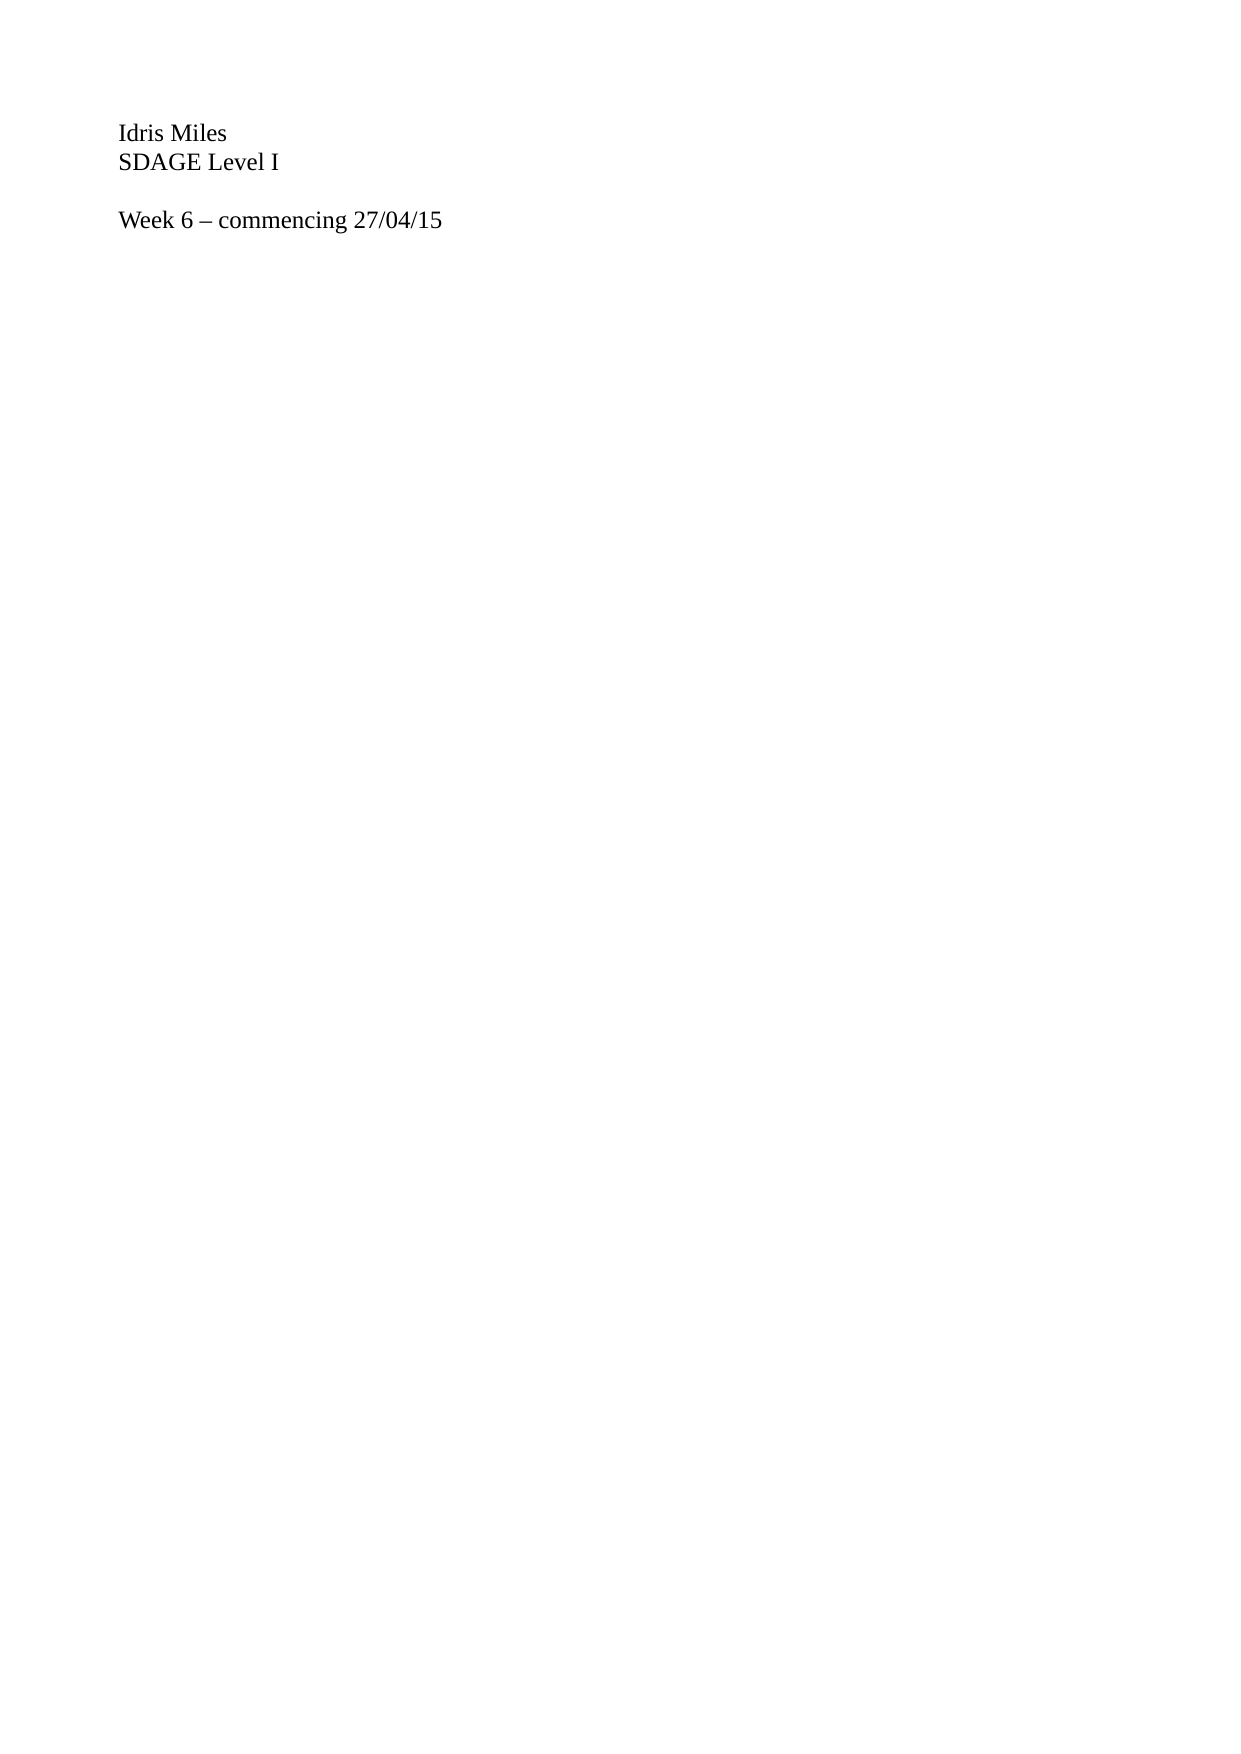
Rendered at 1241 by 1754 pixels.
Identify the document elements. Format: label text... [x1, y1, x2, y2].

text Week 6 – commencing 27/04/15 [118, 205, 1122, 234]
